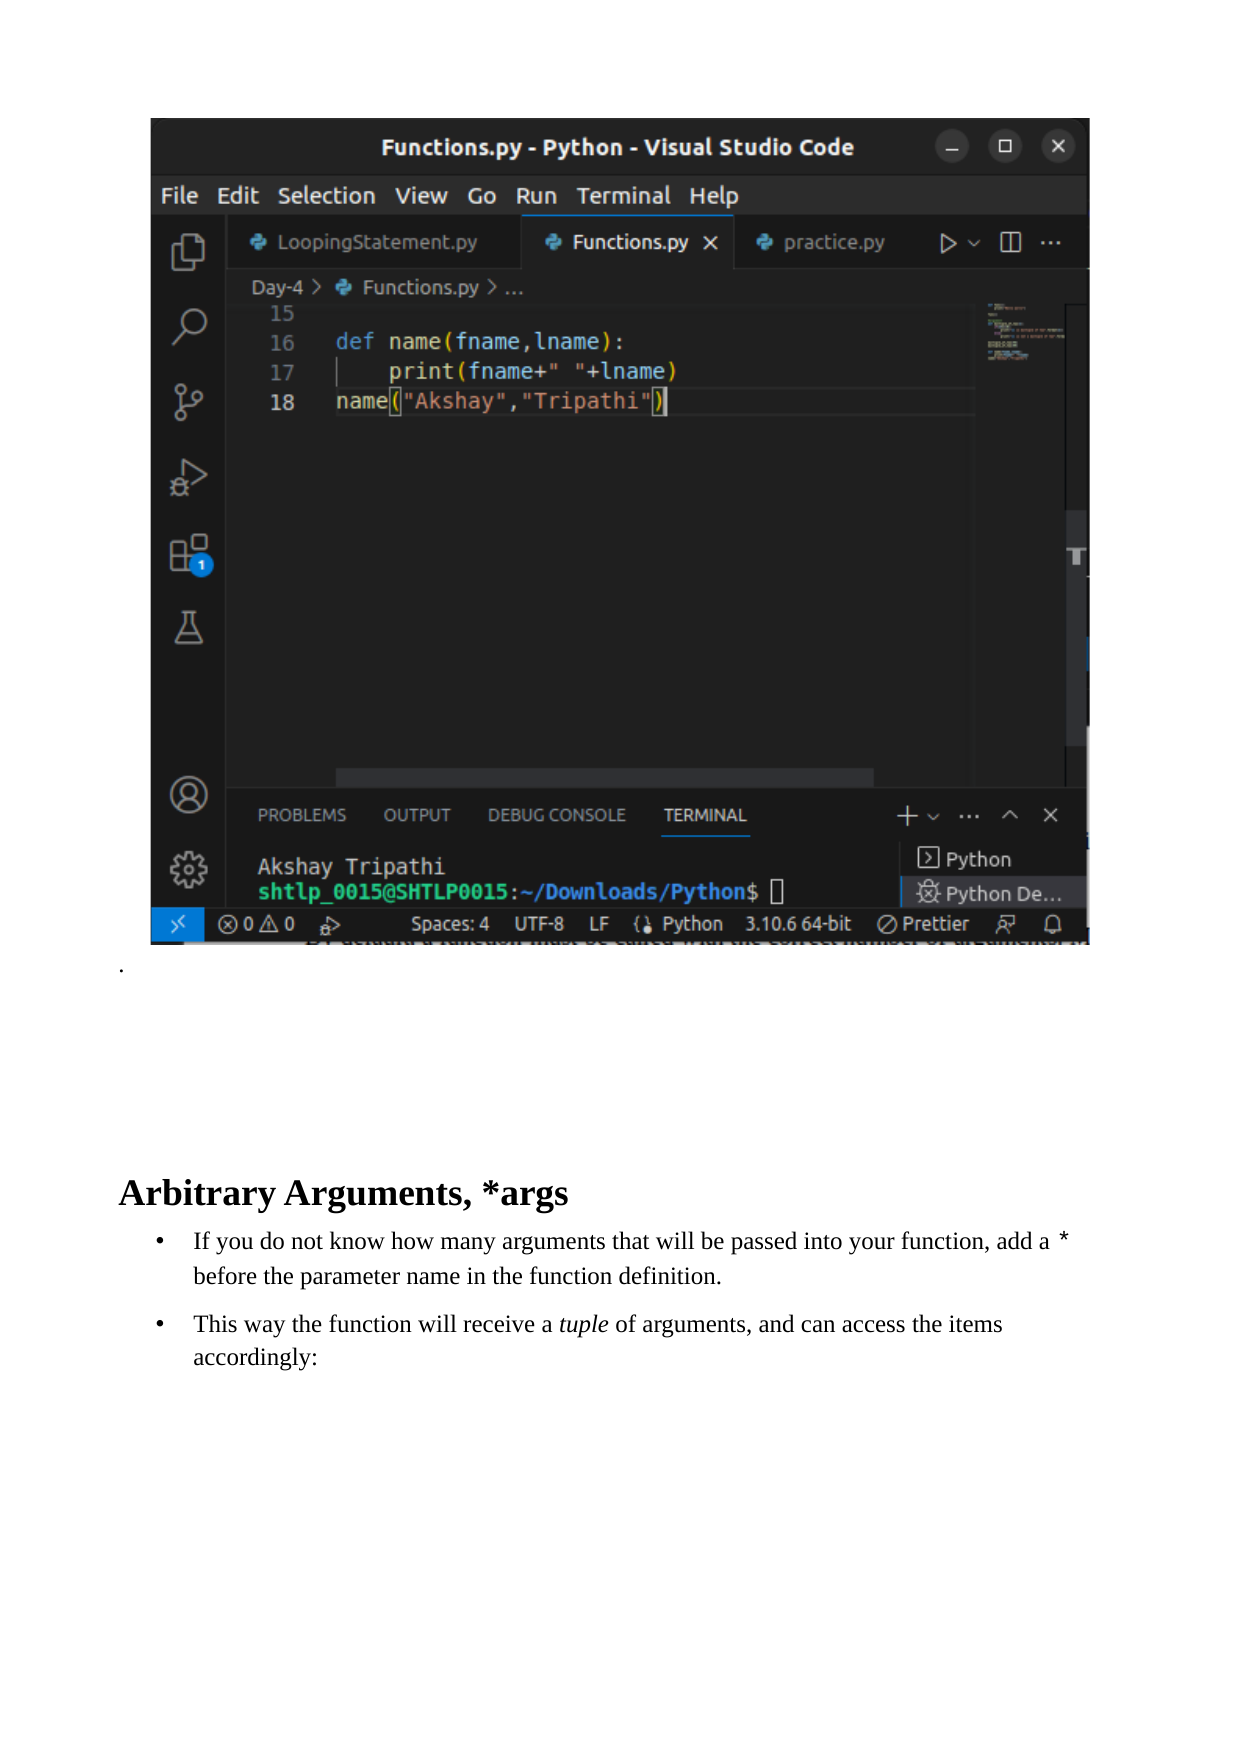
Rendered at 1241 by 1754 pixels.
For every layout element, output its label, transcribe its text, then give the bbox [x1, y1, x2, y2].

list If you do not know how many arguments that will be passed into your function, add a * before the parameter name in the function definition. [156, 1226, 1122, 1290]
text . [118, 118, 1122, 978]
picture [150, 118, 1090, 945]
list This way the function will receive a tuple of arguments, and can access the items accordingly: [156, 1309, 1122, 1370]
subtitle Arbitrary Arguments, *args [118, 1170, 1122, 1213]
